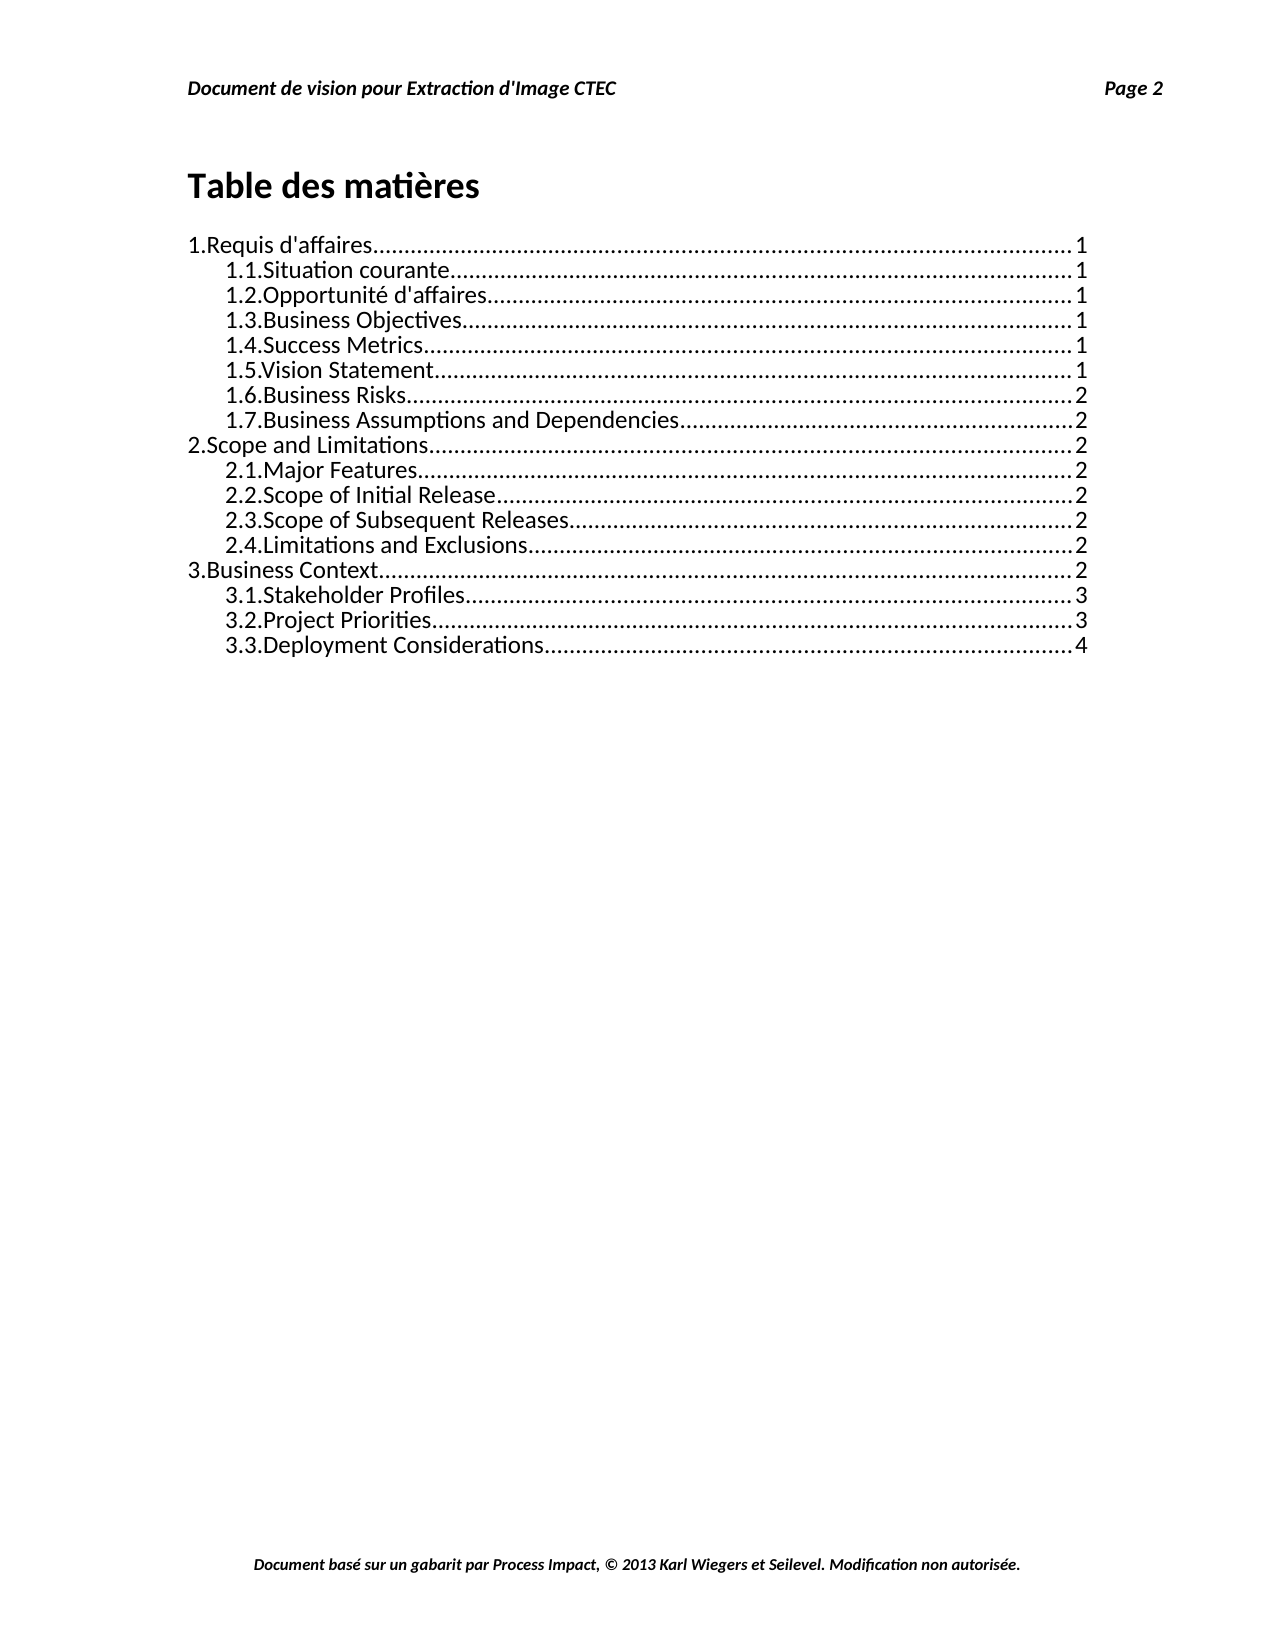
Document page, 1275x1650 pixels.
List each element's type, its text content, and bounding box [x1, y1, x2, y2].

text 1.2.Opportunité d'affaires 1 [225, 283, 1087, 308]
text 1.6.Business Risks 2 [225, 383, 1087, 408]
text Table des matières [187, 162, 1087, 208]
text 1.1.Situation courante 1 [225, 258, 1087, 283]
text 1.3.Business Objectives 1 [225, 308, 1087, 333]
text 2.1.Major Features 2 [225, 458, 1087, 483]
text 2.4.Limitations and Exclusions 2 [225, 533, 1087, 558]
text 2.3.Scope of Subsequent Releases 2 [225, 508, 1087, 533]
text 3.2.Project Priorities 3 [225, 608, 1087, 633]
text 3.Business Context 2 [187, 558, 1087, 583]
text 2.2.Scope of Initial Release 2 [225, 483, 1087, 508]
text 3.3.Deployment Considerations 4 [225, 633, 1087, 658]
text 1.7.Business Assumptions and Dependencies 2 [225, 408, 1087, 433]
text 3.1.Stakeholder Profiles 3 [225, 583, 1087, 608]
text 2.Scope and Limitations 2 [187, 433, 1087, 458]
text 1.4.Success Metrics 1 [225, 333, 1087, 358]
text 1.Requis d'affaires 1 [187, 233, 1087, 258]
text 1.5.Vision Statement 1 [225, 358, 1087, 383]
